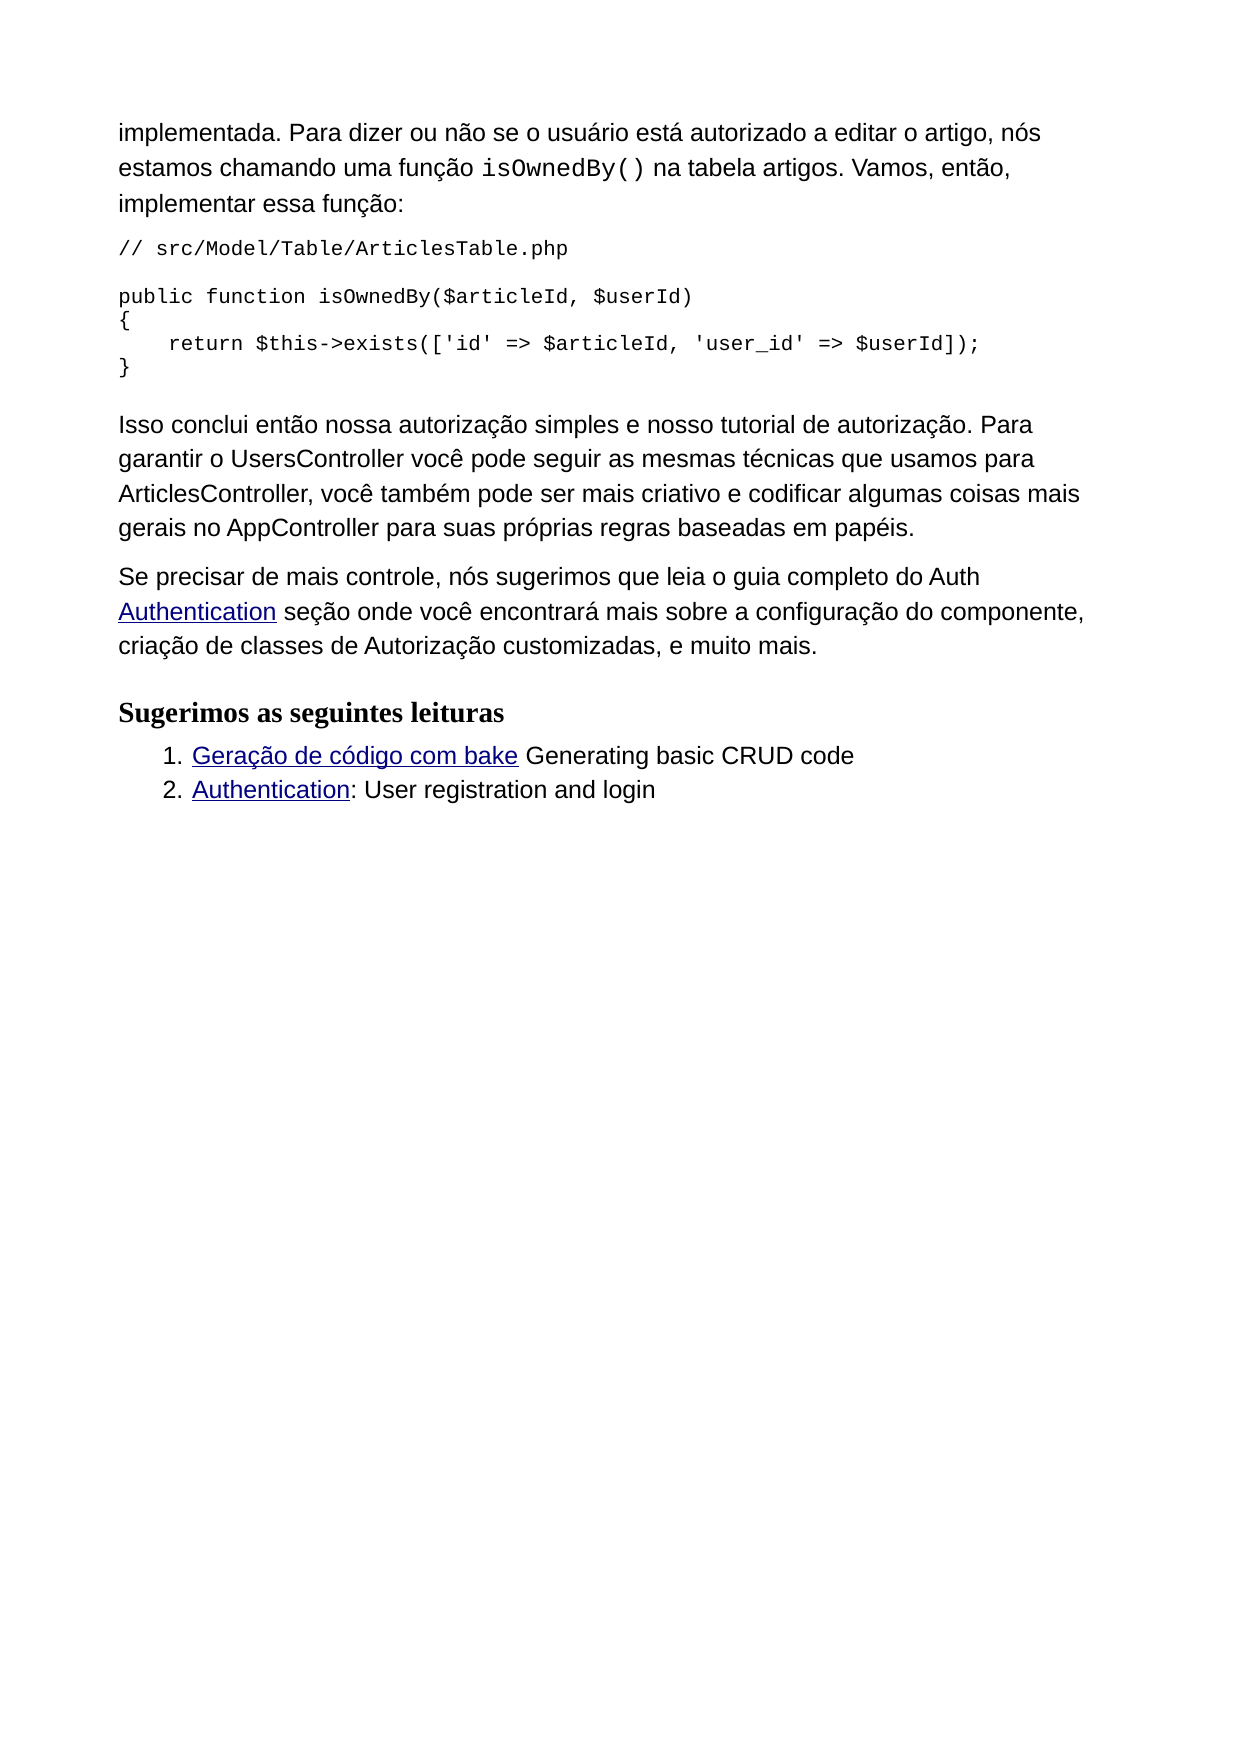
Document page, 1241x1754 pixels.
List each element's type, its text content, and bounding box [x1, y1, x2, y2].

text { [118, 309, 1122, 333]
text } [118, 357, 1122, 380]
list Authentication: User registration and login [162, 775, 1122, 804]
text return $this->exists(['id' => $articleId, 'user_id' => $userId]); [118, 333, 1122, 357]
text Se precisar de mais controle, nós sugerimos que leia o guia completo do Auth Authentication seção onde você encontrará mais sobre a configuração do componente, criação de classes de Autorização customizadas, e muito mais. [118, 562, 1122, 660]
list Geração de código com bake Generating basic CRUD code [162, 741, 1122, 769]
subtitle Sugerimos as seguintes leituras [118, 695, 1122, 728]
text Isso conclui então nossa autorização simples e nosso tutorial de autorização. Para garantir o UsersController você pode seguir as mesmas técnicas que usamos para ArticlesController, você também pode ser mais criativo e codificar algumas coisas mais gerais no AppController para suas próprias regras baseadas em papéis. [118, 410, 1122, 542]
text implementada. Para dizer ou não se o usuário está autorizado a editar o artigo, nós estamos chamando uma função isOwnedBy() na tabela artigos. Vamos, então, implementar essa função: [118, 118, 1122, 218]
text // src/Model/Table/ArticlesTable.php [118, 238, 1122, 262]
text public function isOwnedBy($articleId, $userId) [118, 286, 1122, 309]
